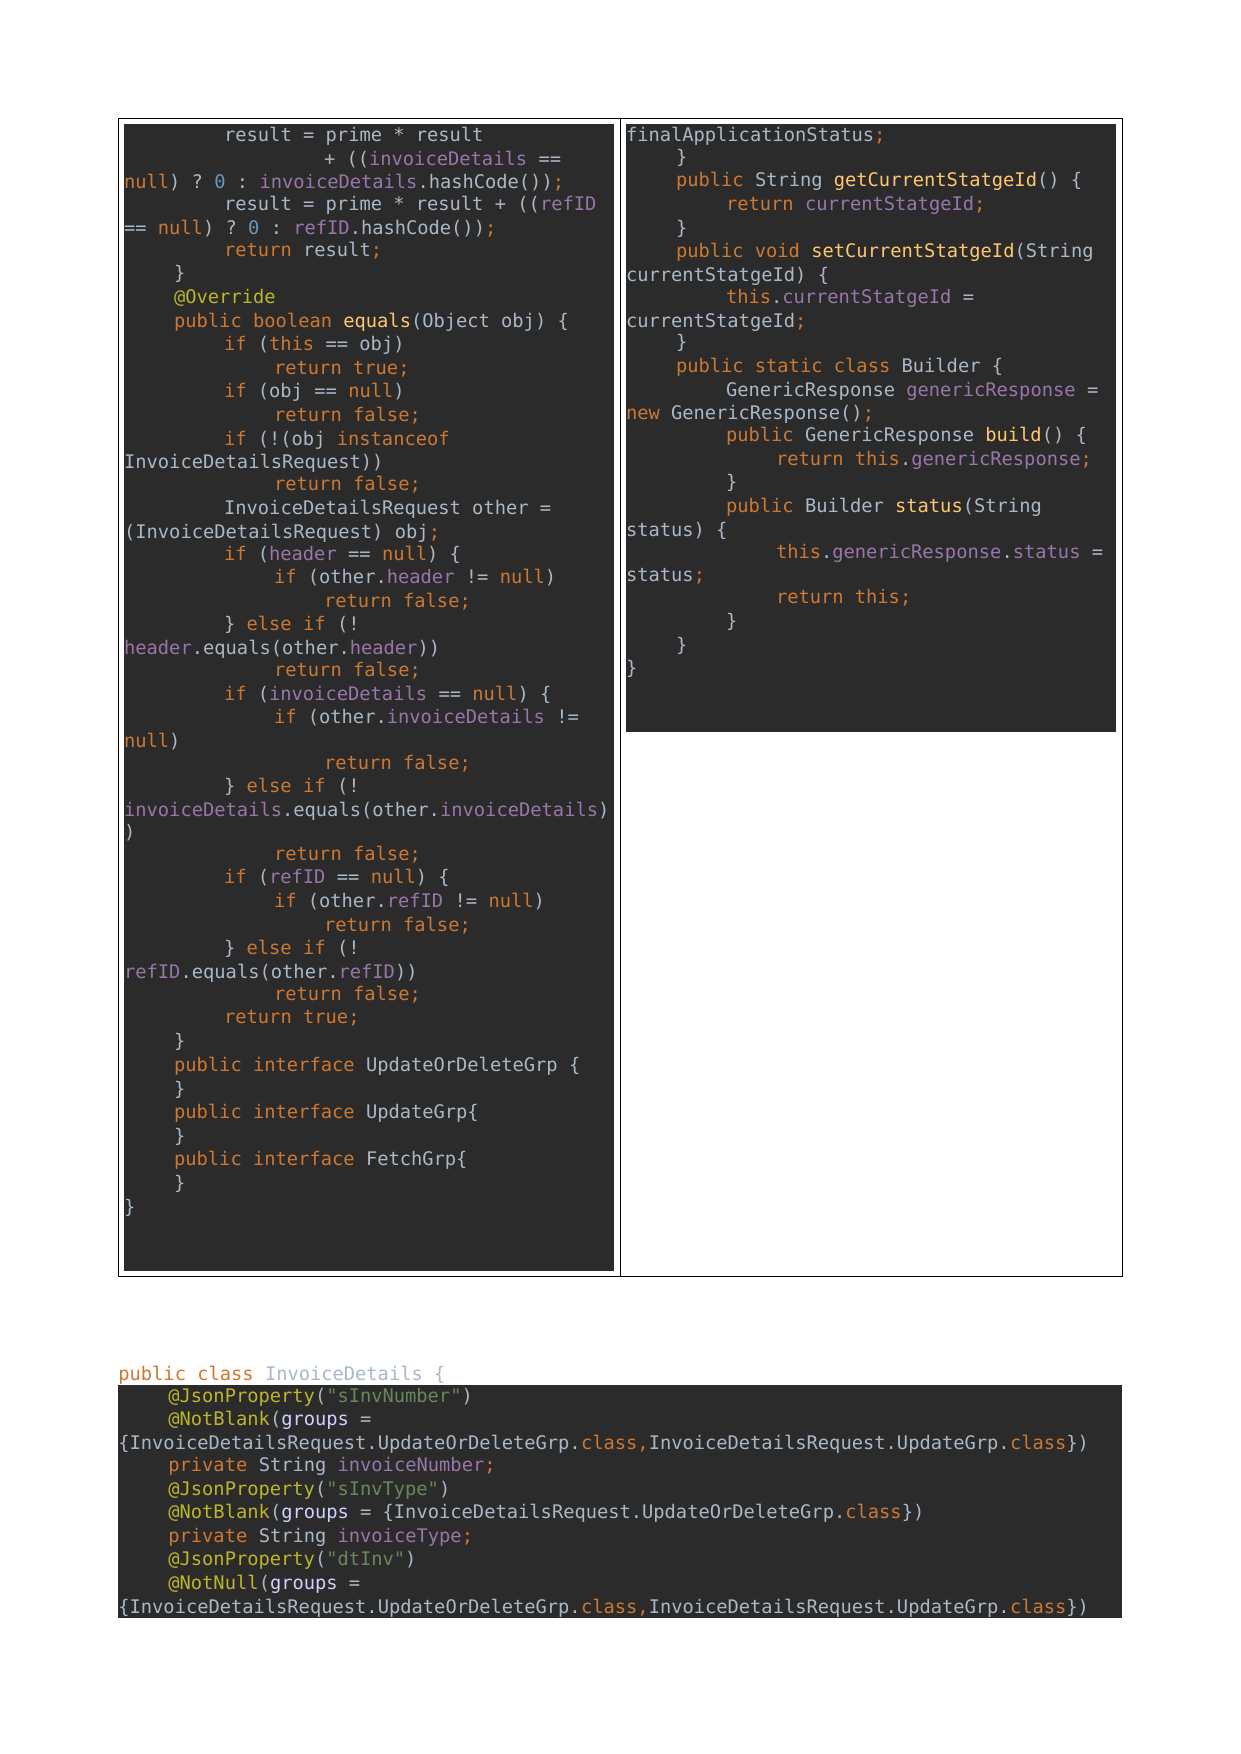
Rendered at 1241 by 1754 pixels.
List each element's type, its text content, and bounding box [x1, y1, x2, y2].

text @NotNull(groups = {InvoiceDetailsRequest.UpdateOrDeleteGrp.class,InvoiceDetailsRequest.UpdateGrp.class}) [118, 1572, 1122, 1618]
text @NotBlank(groups = {InvoiceDetailsRequest.UpdateOrDeleteGrp.class,InvoiceDetailsRequest.UpdateGrp.class}) [118, 1408, 1122, 1454]
table_cell result = prime * result + ((invoiceDetails == null) ? 0 : invoiceDetails.hashCode()); result = prime * result + ((refID == null) ? 0 : refID.hashCode()); return result; } @Override public boolean equals(Object obj) { if (this == obj) return true; if (obj == null) return false; if (!(obj instanceof InvoiceDetailsRequest)) return false; InvoiceDetailsRequest other = (InvoiceDetailsRequest) obj; if (header == null) { if (other.header != null) return false; } else if (!header.equals(other.header)) return false; if (invoiceDetails == null) { if (other.invoiceDetails != null) return false; } else if (!invoiceDetails.equals(other.invoiceDetails)) return false; if (refID == null) { if (other.refID != null) return false; } else if (!refID.equals(other.refID)) return false; return true; } public interface UpdateOrDeleteGrp { } public interface UpdateGrp{ } public interface FetchGrp{ } } [119, 119, 620, 1276]
text @JsonProperty("sInvNumber") [118, 1385, 1122, 1408]
text @NotBlank(groups = {InvoiceDetailsRequest.UpdateOrDeleteGrp.class}) [118, 1501, 1122, 1525]
text @JsonProperty("dtInv") [118, 1548, 1122, 1572]
text private String invoiceNumber; [118, 1454, 1122, 1477]
text public class InvoiceDetails { [118, 1363, 1122, 1385]
text @JsonProperty("sInvType") [118, 1477, 1122, 1501]
text private String invoiceType; [118, 1525, 1122, 1548]
table_cell finalApplicationStatus; } public String getCurrentStatgeId() { return currentStatgeId; } public void setCurrentStatgeId(String currentStatgeId) { this.currentStatgeId = currentStatgeId; } public static class Builder { GenericResponse genericResponse = new GenericResponse(); public GenericResponse build() { return this.genericResponse; } public Builder status(String status) { this.genericResponse.status = status; return this; } } } [621, 119, 1122, 1276]
